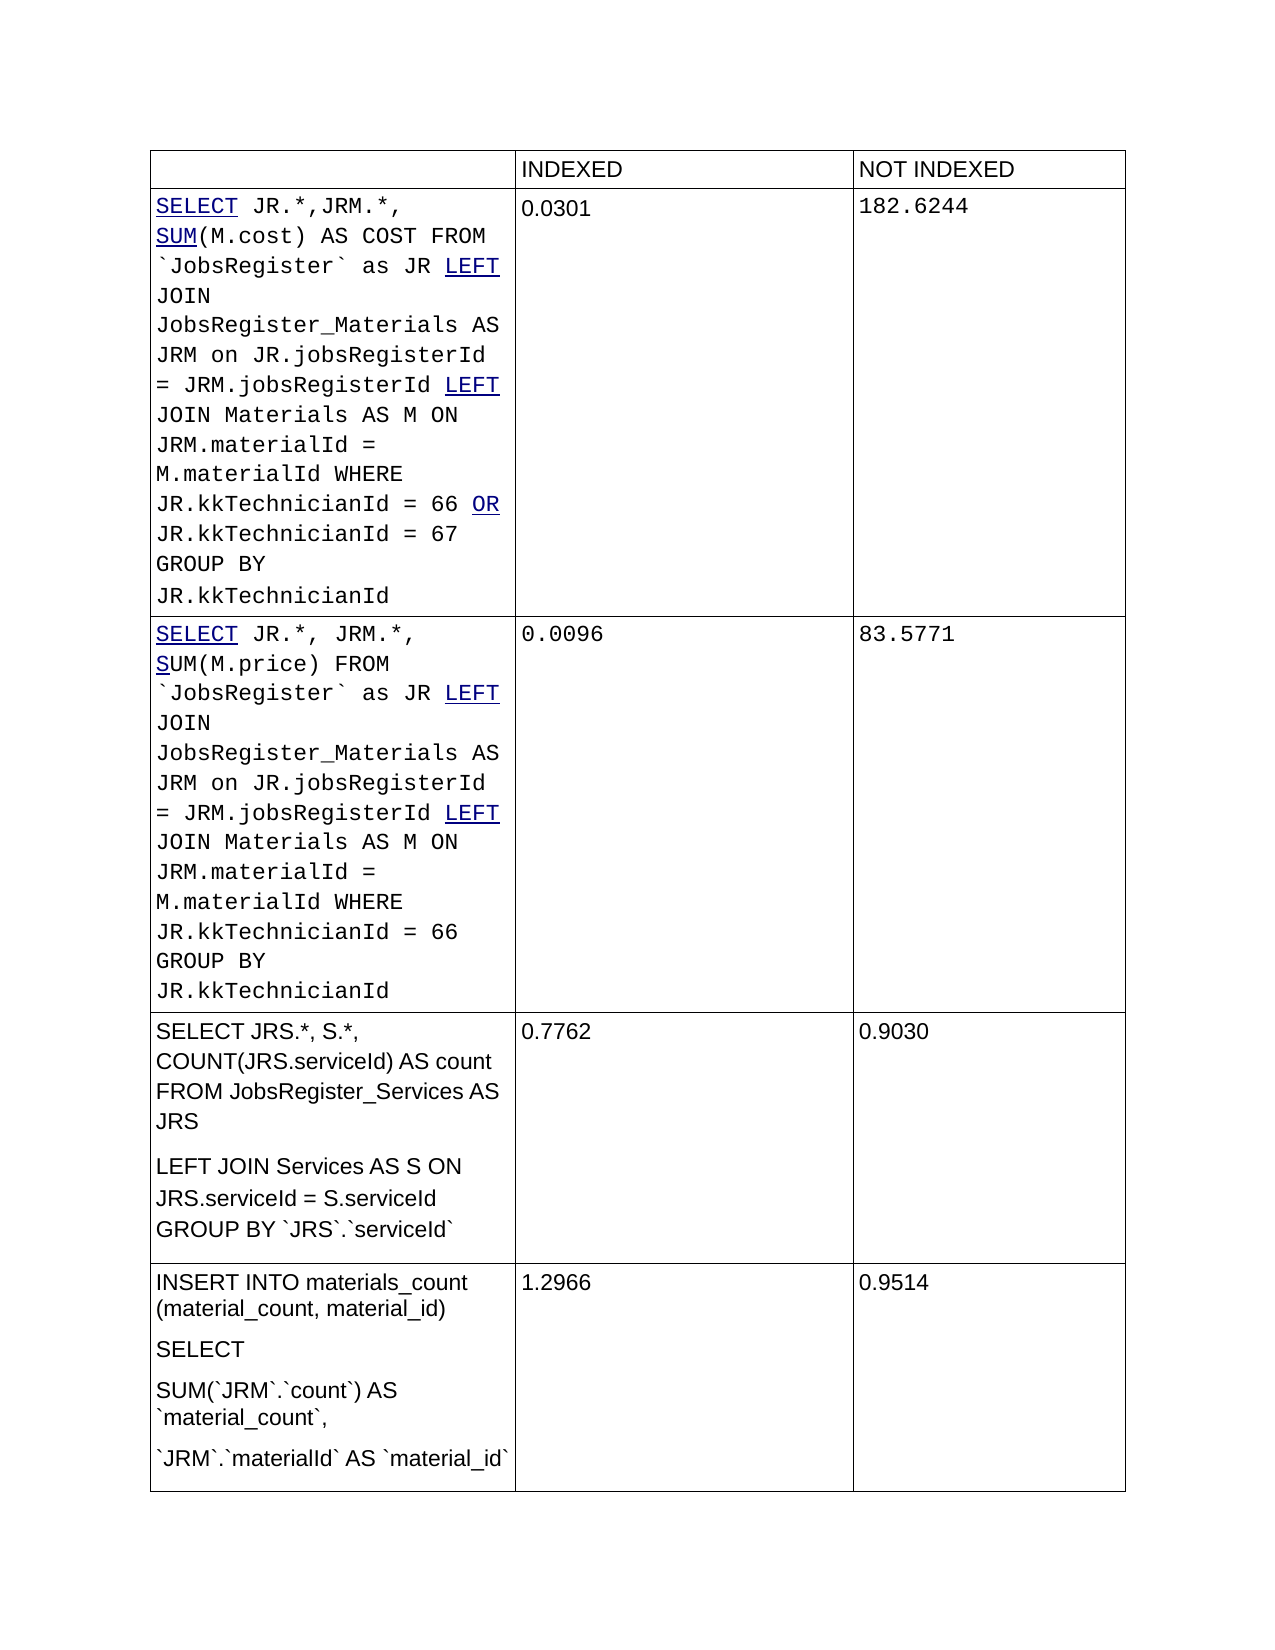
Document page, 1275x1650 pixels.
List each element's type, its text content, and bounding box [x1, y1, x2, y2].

table_cell 0.9030 [854, 1013, 1125, 1263]
table_header INDEXED [516, 151, 853, 188]
table_cell 0.9514 [854, 1264, 1125, 1491]
table_cell INSERT INTO materials_count (material_count, material_id) SELECT SUM(`JRM`.`count`) AS `material_count`, `JRM`.`materialId` AS `material_id` [151, 1264, 515, 1491]
table_cell 83.5771 [854, 617, 1125, 1011]
table_cell 0.0096 [516, 617, 853, 1011]
table_cell SELECT JR.*,JRM.*, SUM(M.cost) AS COST FROM `JobsRegister` as JR LEFT JOIN JobsRegister_Materials AS JRM on JR.jobsRegisterId = JRM.jobsRegisterId LEFT JOIN Materials AS M ON JRM.materialId = M.materialId WHERE JR.kkTechnicianId = 66 OR JR.kkTechnicianId = 67 GROUP BY JR.kkTechnicianId [151, 189, 515, 616]
table_cell SELECT JR.*, JRM.*, SUM(M.price) FROM `JobsRegister` as JR LEFT JOIN JobsRegister_Materials AS JRM on JR.jobsRegisterId = JRM.jobsRegisterId LEFT JOIN Materials AS M ON JRM.materialId = M.materialId WHERE JR.kkTechnicianId = 66 GROUP BY JR.kkTechnicianId [151, 617, 515, 1011]
table_header NOT INDEXED [854, 151, 1125, 188]
table_cell SELECT JRS.*, S.*, COUNT(JRS.serviceId) AS count FROM JobsRegister_Services AS JRS LEFT JOIN Services AS S ON JRS.serviceId = S.serviceId GROUP BY `JRS`.`serviceId` [151, 1013, 515, 1263]
table_cell 182.6244 [854, 189, 1125, 616]
table_cell 0.0301 [516, 189, 853, 616]
table_header [151, 151, 515, 188]
table_cell 1.2966 [516, 1264, 853, 1491]
table_cell 0.7762 [516, 1013, 853, 1263]
